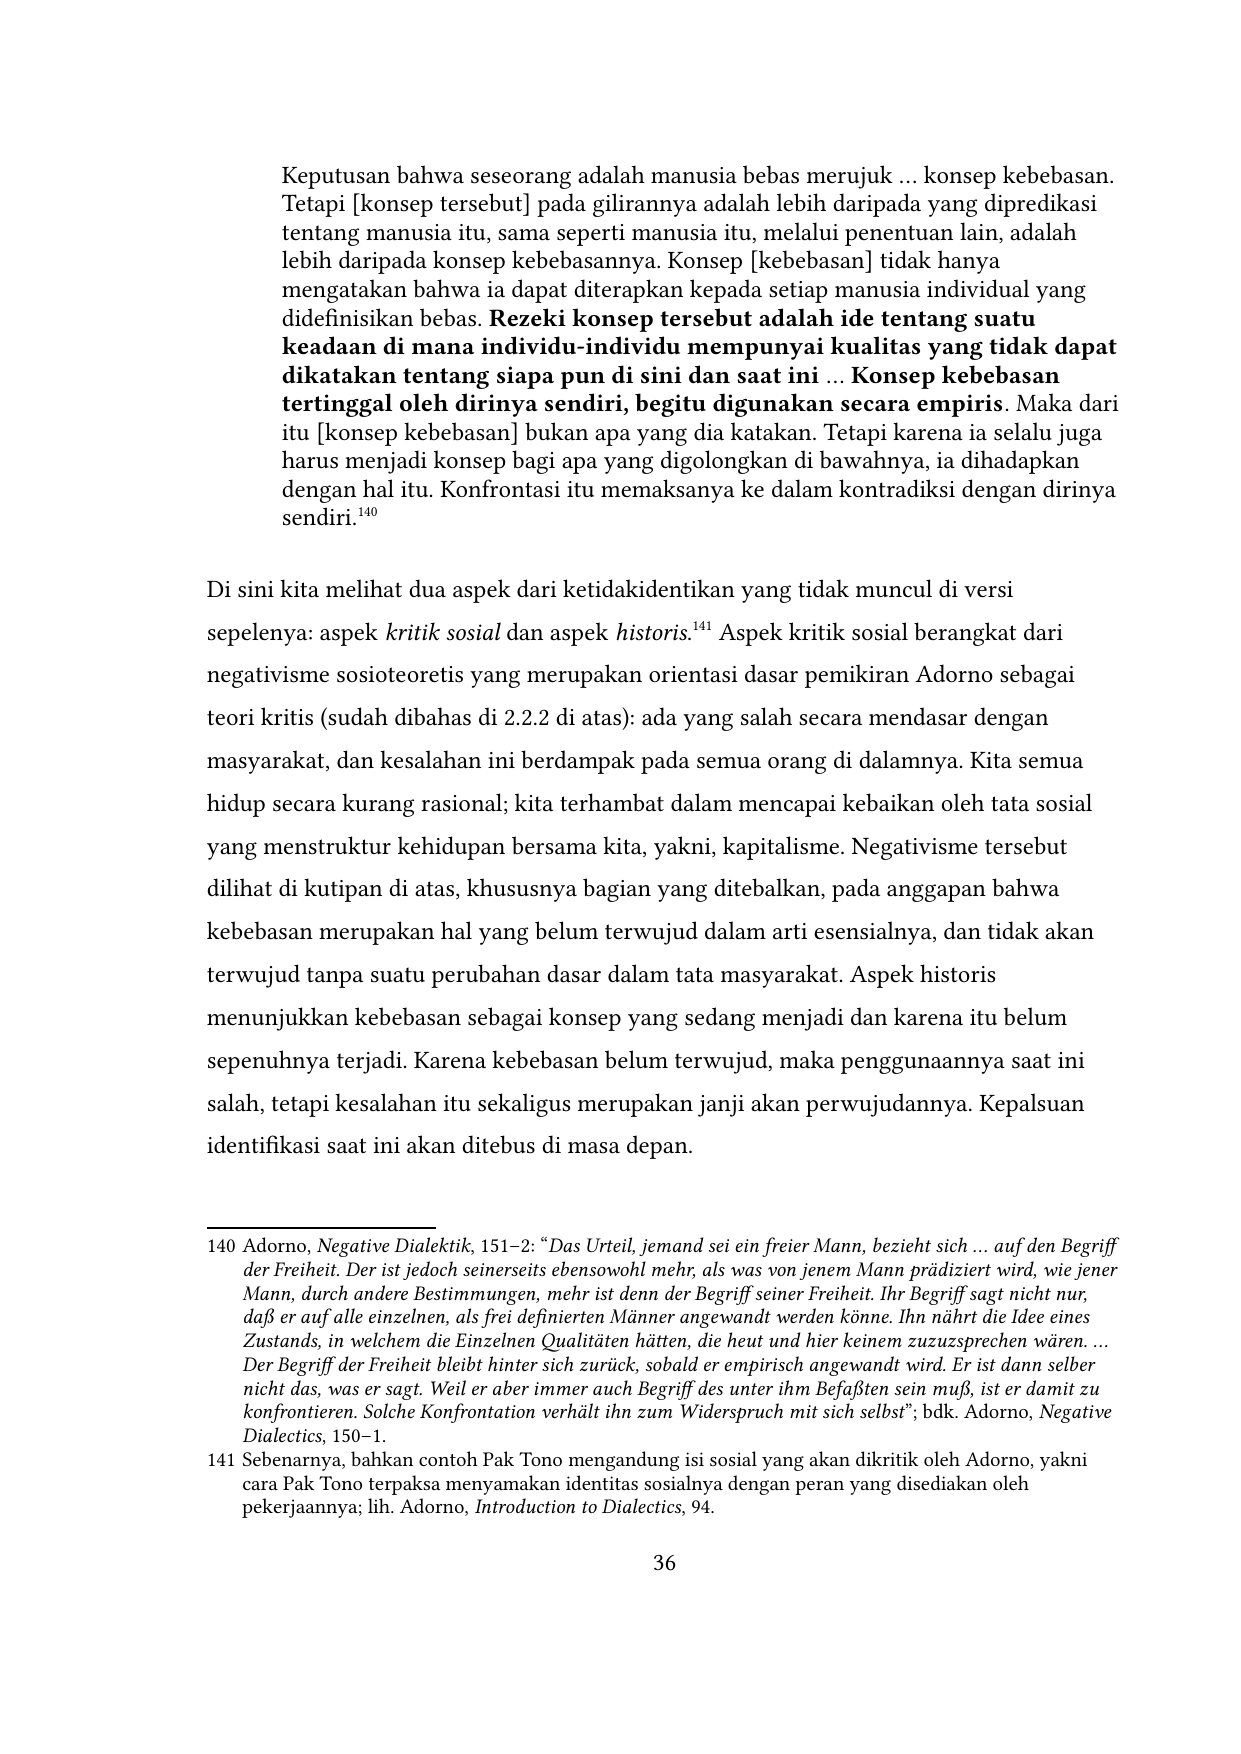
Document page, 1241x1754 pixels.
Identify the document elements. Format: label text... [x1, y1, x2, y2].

text Adorno, Negative Dialektik, 151–2: “Das Urteil, jemand sei ein freier Mann, bezieht sich ... auf den Begriff der Freiheit. Der ist jedoch seinerseits ebensowohl mehr, als was von jenem Mann prädiziert wird, wie jener Mann, durch andere Bestimmungen, mehr ist denn der Begriff seiner Freiheit. Ihr Begriff sagt nicht nur, daß er auf alle einzelnen, als frei definierten Männer angewandt werden könne. Ihn nährt die Idee eines Zustands, in welchem die Einzelnen Qualitäten hätten, die heut und hier keinem zuzuzsprechen wären. ... Der Begriff der Freiheit bleibt hinter sich zurück, sobald er empirisch angewandt wird. Er ist dann selber nicht das, was er sagt. Weil er aber immer auch Begriff des unter ihm Befaßten sein muß, ist er damit zu konfrontieren. Solche Konfrontation verhält ihn zum Widerspruch mit sich selbst”; bdk. Adorno, Negative Dialectics, 150–1. [207, 1234, 1122, 1447]
text Di sini kita melihat dua aspek dari ketidakidentikan yang tidak muncul di versi sepelenya: aspek kritik sosial dan aspek historis. Aspek kritik sosial berangkat dari negativisme sosioteoretis yang merupakan orientasi dasar pemikiran Adorno sebagai teori kritis (sudah dibahas di 2.2.2 di atas): ada yang salah secara mendasar dengan masyarakat, dan kesalahan ini berdampak pada semua orang di dalamnya. Kita semua hidup secara kurang rasional; kita terhambat dalam mencapai kebaikan oleh tata sosial yang menstruktur kehidupan bersama kita, yakni, kapitalisme. Negativisme tersebut dilihat di kutipan di atas, khususnya bagian yang ditebalkan, pada anggapan bahwa kebebasan merupakan hal yang belum terwujud dalam arti esensialnya, dan tidak akan terwujud tanpa suatu perubahan dasar dalam tata masyarakat. Aspek historis menunjukkan kebebasan sebagai konsep yang sedang menjadi dan karena itu belum sepenuhnya terjadi. Karena kebebasan belum terwujud, maka penggunaannya saat ini salah, tetapi kesalahan itu sekaligus merupakan janji akan perwujudannya. Kepalsuan identifikasi saat ini akan ditebus di masa depan. [207, 575, 1122, 1160]
text Sebenarnya, bahkan contoh Pak Tono mengandung isi sosial yang akan dikritik oleh Adorno, yakni cara Pak Tono terpaksa menyamakan identitas sosialnya dengan peran yang disediakan oleh pekerjaannya; lih. Adorno, Introduction to Dialectics, 94. [207, 1447, 1122, 1519]
text Keputusan bahwa seseorang adalah manusia bebas merujuk ... konsep kebebasan. Tetapi [konsep tersebut] pada gilirannya adalah lebih daripada yang dipredikasi tentang manusia itu, sama seperti manusia itu, melalui penentuan lain, adalah lebih daripada konsep kebebasannya. Konsep [kebebasan] tidak hanya mengatakan bahwa ia dapat diterapkan kepada setiap manusia individual yang didefinisikan bebas. Rezeki konsep tersebut adalah ide tentang suatu keadaan di mana individu-individu mempunyai kualitas yang tidak dapat dikatakan tentang siapa pun di sini dan saat ini ... Konsep kebebasan tertinggal oleh dirinya sendiri, begitu digunakan secara empiris. Maka dari itu [konsep kebebasan] bukan apa yang dia katakan. Tetapi karena ia selalu juga harus menjadi konsep bagi apa yang digolongkan di bawahnya, ia dihadapkan dengan hal itu. Konfrontasi itu memaksanya ke dalam kontradiksi dengan dirinya sendiri. [282, 161, 1122, 532]
